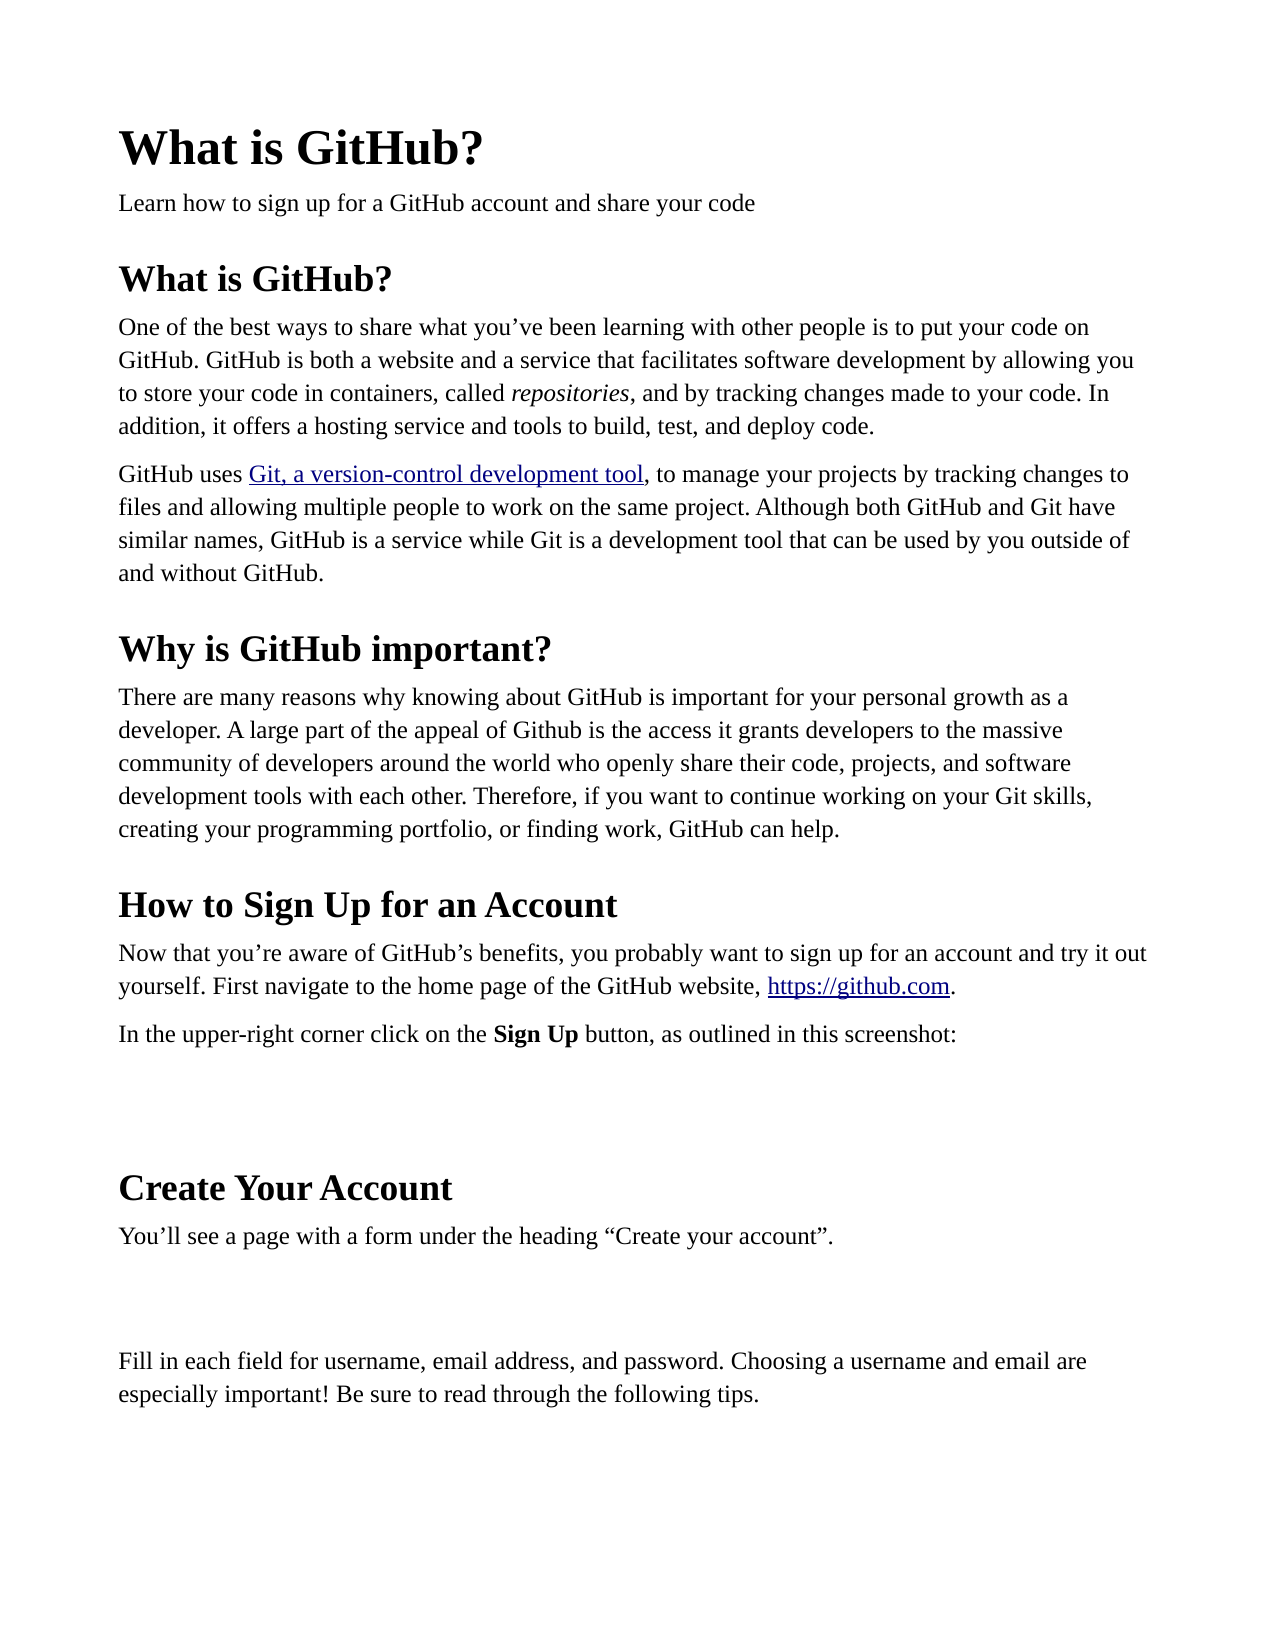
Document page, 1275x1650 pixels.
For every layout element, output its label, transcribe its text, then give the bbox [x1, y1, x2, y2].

text Now that you’re aware of GitHub’s benefits, you probably want to sign up for an account and try it out yourself. First navigate to the home page of the GitHub website, https://github.com. [118, 938, 1157, 1000]
subtitle What is GitHub? [118, 118, 1157, 176]
text There are many reasons why knowing about GitHub is important for your personal growth as a developer. A large part of the appeal of Github is the access it grants developers to the massive community of developers around the world who openly share their code, projects, and software development tools with each other. Therefore, if you want to continue working on your Git skills, creating your programming portfolio, or finding work, GitHub can help. [118, 682, 1157, 843]
text In the upper-right corner click on the Sign Up button, as outlined in this screenshot: [118, 1019, 1157, 1047]
subtitle How to Sign Up for an Account [118, 882, 1157, 926]
text You’ll see a page with a form under the heading “Create your account”. [118, 1221, 1157, 1249]
subtitle Why is GitHub important? [118, 626, 1157, 669]
subtitle What is GitHub? [118, 257, 1157, 300]
subtitle Create Your Account [118, 1165, 1157, 1208]
text Learn how to sign up for a GitHub account and share your code [118, 188, 1157, 217]
text GitHub uses Git, a version-control development tool, to manage your projects by tracking changes to files and allowing multiple people to work on the same project. Although both GitHub and Git have similar names, GitHub is a service while Git is a development tool that can be used by you outside of and without GitHub. [118, 459, 1157, 587]
text Fill in each field for username, email address, and password. Choosing a username and email are especially important! Be sure to read through the following tips. [118, 1346, 1157, 1408]
text One of the best ways to share what you’ve been learning with other people is to put your code on GitHub. GitHub is both a website and a service that facilitates software development by allowing you to store your code in containers, called repositories, and by tracking changes made to your code. In addition, it offers a hosting service and tools to build, test, and deploy code. [118, 312, 1157, 440]
